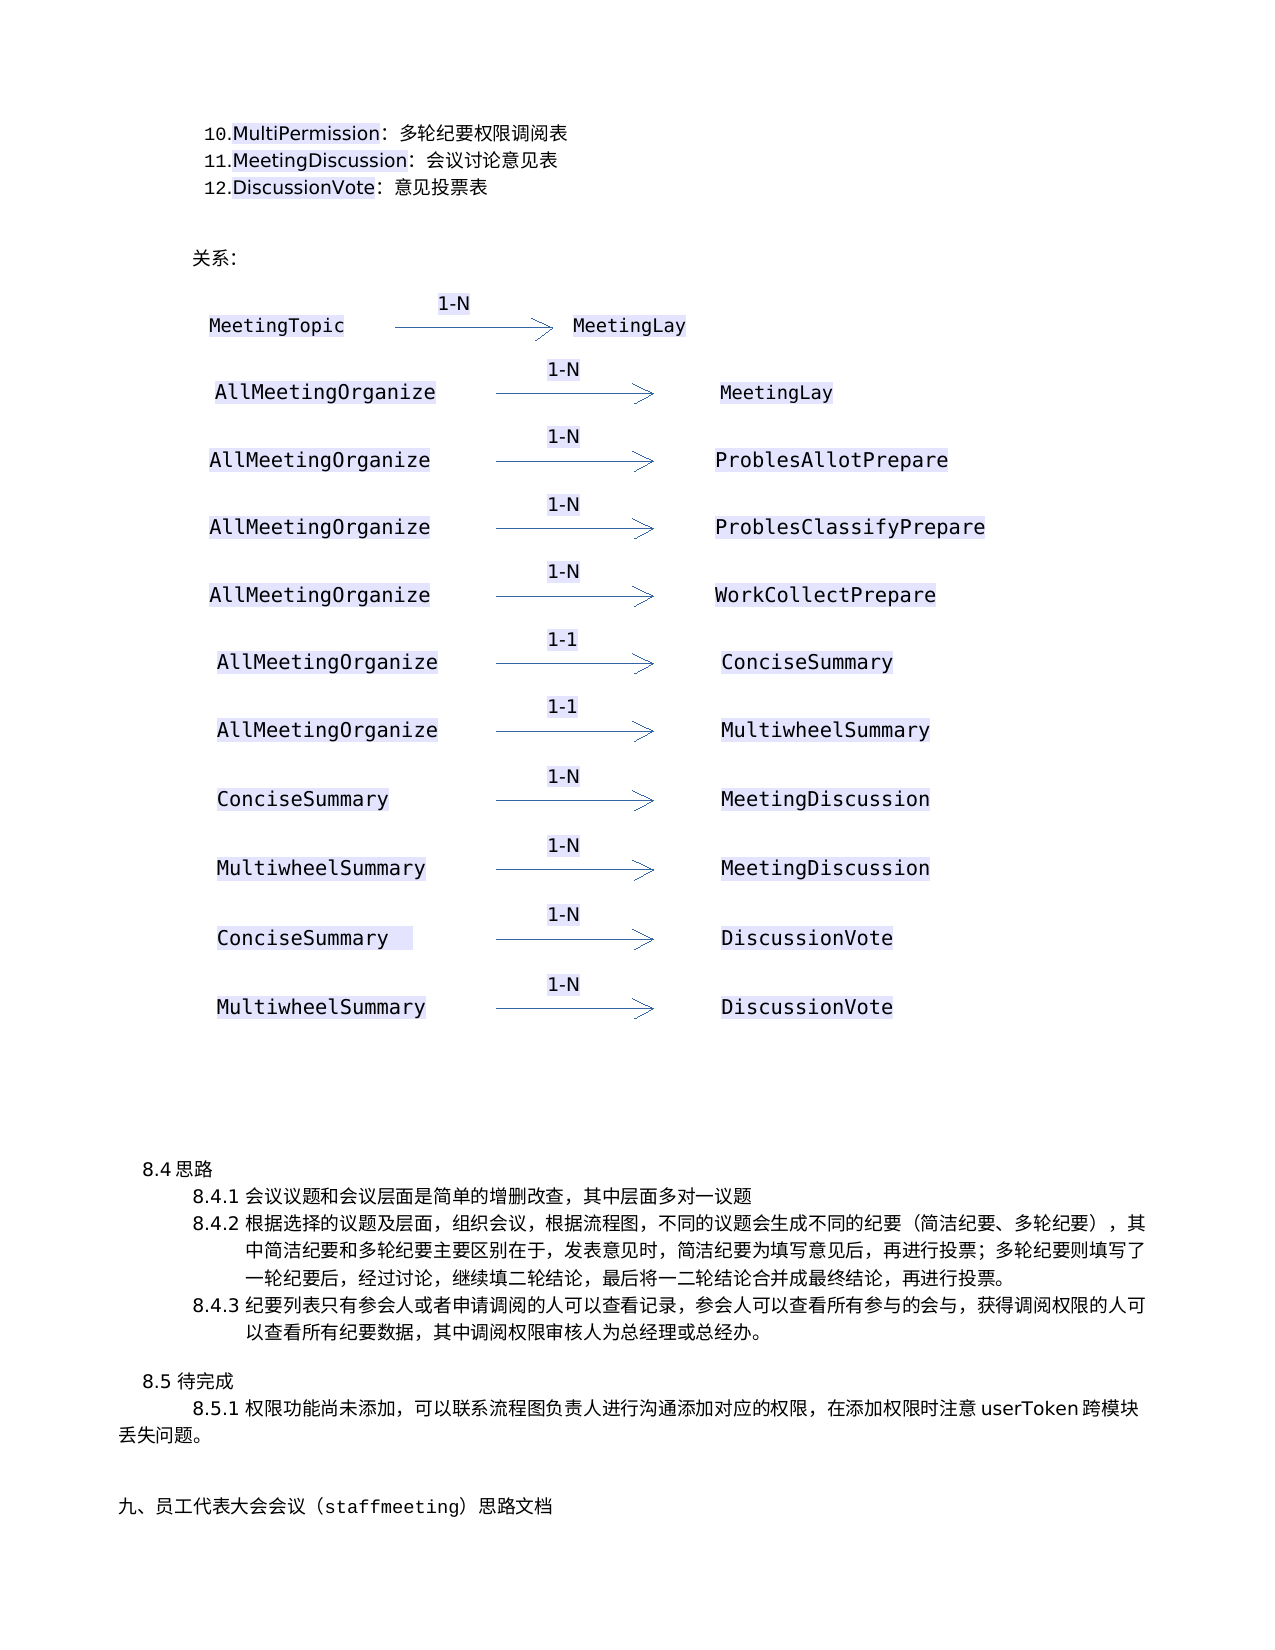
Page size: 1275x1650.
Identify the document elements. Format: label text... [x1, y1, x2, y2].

text AllMeetingOrganize WorkCollectPrepare [118, 583, 1157, 607]
text 8.4思路 [118, 1154, 1157, 1182]
text 九、员工代表大会会议（staffmeeting）思路文档 [118, 1492, 1157, 1519]
text 1-N [118, 974, 1157, 996]
text 8.5.1 权限功能尚未添加，可以联系流程图负责人进行沟通添加对应的权限，在添加权限时注意userToken跨模块丢失问题。 [118, 1394, 1157, 1448]
text 1-1 [118, 696, 1157, 718]
text MeetingTopic MeetingLay [118, 315, 1157, 337]
text MultiwheelSummary MeetingDiscussion [118, 857, 1157, 881]
text 1-N [118, 494, 1157, 516]
text 10.MultiPermission：多轮纪要权限调阅表 [118, 118, 1157, 146]
text 8.4.1 会议议题和会议层面是简单的增删改查，其中层面多对一议题 [118, 1182, 1157, 1209]
text 1-N [118, 904, 1157, 926]
text 1-N [118, 359, 1157, 381]
text AllMeetingOrganize MeetingLay [118, 381, 1157, 404]
text 8.5 待完成 [118, 1367, 1157, 1394]
text AllMeetingOrganize ProblesClassifyPrepare [118, 516, 1157, 539]
text 12.DiscussionVote：意见投票表 [118, 173, 1157, 200]
text 1-N [118, 835, 1157, 857]
text AllMeetingOrganize MultiwheelSummary [118, 718, 1157, 742]
text ConciseSummary MeetingDiscussion [118, 787, 1157, 811]
text 1-N [118, 293, 1157, 315]
text AllMeetingOrganize ConciseSummary [118, 651, 1157, 674]
text 1-N [118, 426, 1157, 448]
text 8.4.2 根据选择的议题及层面，组织会议，根据流程图，不同的议题会生成不同的纪要（简洁纪要、多轮纪要），其 中简洁纪要和多轮纪要主要区别在于，发表意见时，简洁纪要为填写意见后，再进行投票；多轮纪要则填写了 一轮纪要后，经过讨论，继续填二轮结论，最后将一二轮结论合并成最终结论，再进行投票。 [118, 1209, 1157, 1290]
text AllMeetingOrganize ProblesAllotPrepare [118, 448, 1157, 472]
text 11.MeetingDiscussion：会议讨论意见表 [118, 146, 1157, 173]
text MultiwheelSummary DiscussionVote [118, 996, 1157, 1019]
text 1-N [118, 766, 1157, 787]
text 1-1 [118, 629, 1157, 651]
text 1-N [118, 561, 1157, 583]
text 关系： [118, 244, 1157, 271]
text ConciseSummary DiscussionVote [118, 926, 1157, 950]
text 8.4.3 纪要列表只有参会人或者申请调阅的人可以查看记录，参会人可以查看所有参与的会与，获得调阅权限的人可 以查看所有纪要数据，其中调阅权限审核人为总经理或总经办。 [118, 1290, 1157, 1345]
